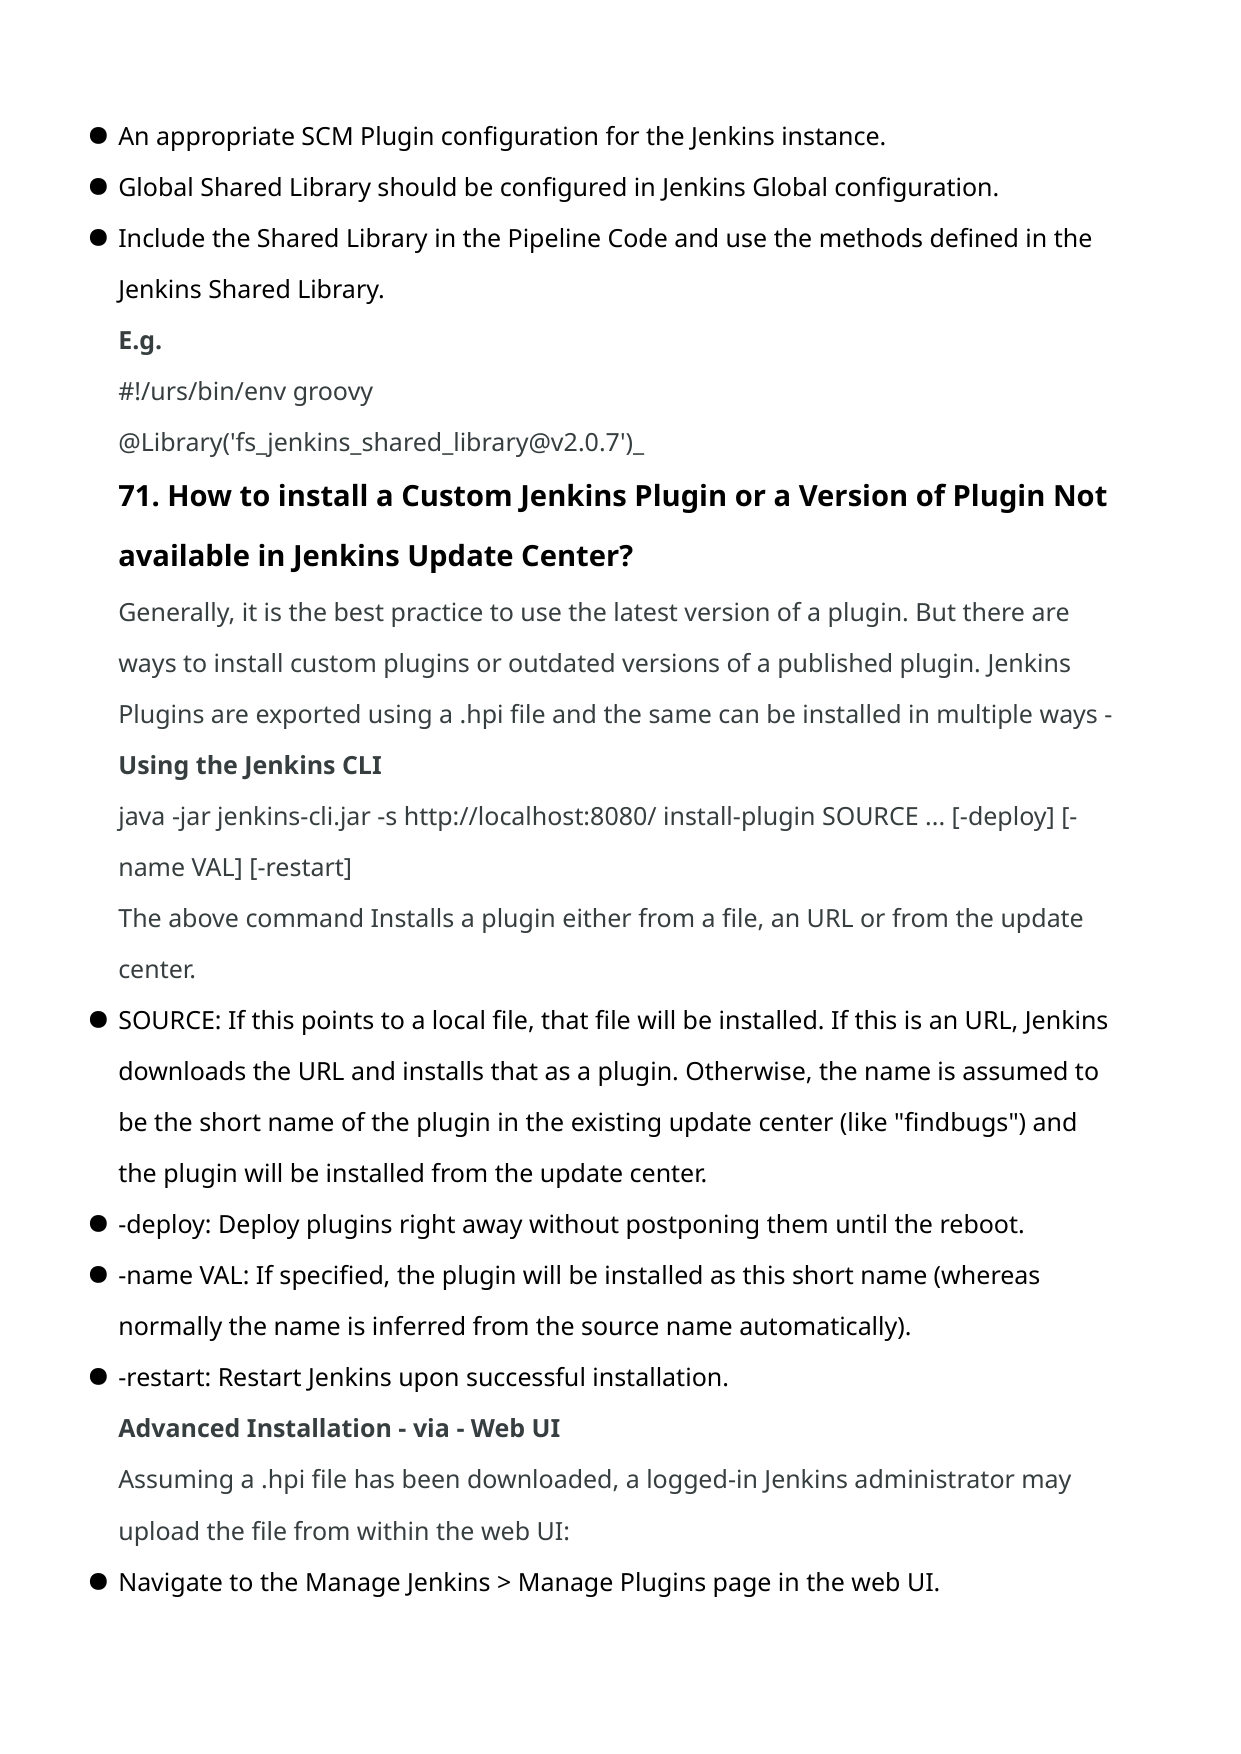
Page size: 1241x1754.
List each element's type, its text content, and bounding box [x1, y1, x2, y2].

text Advanced Installation - via - Web UI [118, 1411, 1122, 1445]
text java -jar jenkins-cli.jar -s http://localhost:8080/ install-plugin SOURCE ... [-deploy] [-name VAL] [-restart] [118, 798, 1122, 884]
list -restart: Restart Jenkins upon successful installation. [118, 1360, 1122, 1394]
text E.g. [118, 322, 1122, 356]
subtitle 71. How to install a Custom Jenkins Plugin or a Version of Plugin Not available in Jenkins Update Center? [118, 475, 1122, 574]
list Global Shared Library should be configured in Jenkins Global configuration. [118, 169, 1122, 203]
text Using the Jenkins CLI [118, 747, 1122, 782]
text Generally, it is the best practice to use the latest version of a plugin. But there are ways to install custom plugins or outdated versions of a published plugin. Jenkins Plugins are exported using a .hpi file and the same can be installed in multiple ways - [118, 594, 1122, 731]
list Navigate to the Manage Jenkins > Manage Plugins page in the web UI. [118, 1564, 1122, 1598]
list SOURCE: If this points to a local file, that file will be installed. If this is an URL, Jenkins downloads the URL and installs that as a plugin. Otherwise, the name is assumed to be the short name of the plugin in the existing update center (like "findbugs") and the plugin will be installed from the update center. [118, 1003, 1122, 1190]
list Include the Shared Library in the Pipeline Code and use the methods defined in the Jenkins Shared Library. [118, 220, 1122, 305]
text The above command Installs a plugin either from a file, an URL or from the update center. [118, 901, 1122, 986]
text #!/urs/bin/env groovy @Library('fs_jenkins_shared_library@v2.0.7')_ [118, 373, 1122, 458]
text Assuming a .hpi file has been downloaded, a logged-in Jenkins administrator may upload the file from within the web UI: [118, 1462, 1122, 1547]
list -name VAL: If specified, the plugin will be installed as this short name (whereas normally the name is inferred from the source name automatically). [118, 1258, 1122, 1343]
list -deploy: Deploy plugins right away without postponing them until the reboot. [118, 1207, 1122, 1241]
list An appropriate SCM Plugin configuration for the Jenkins instance. [118, 118, 1122, 152]
